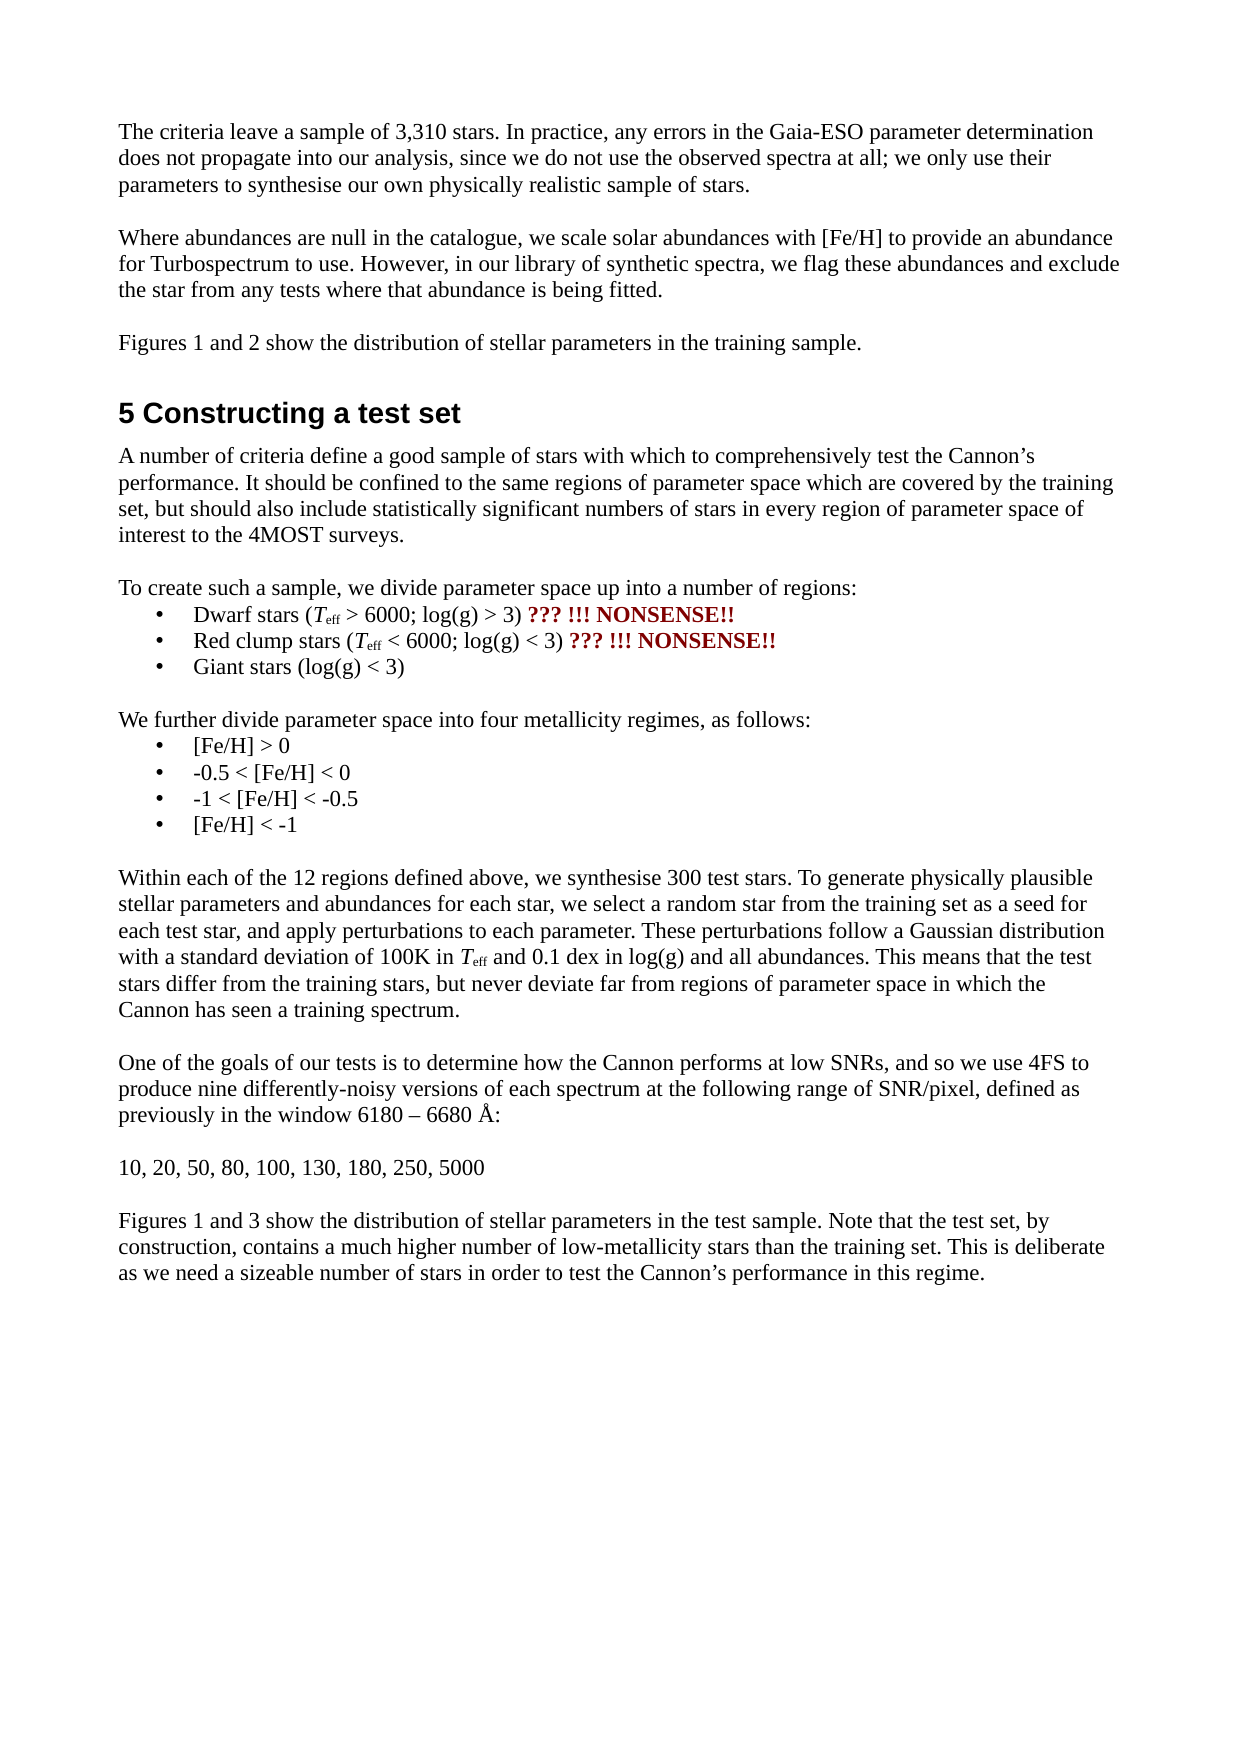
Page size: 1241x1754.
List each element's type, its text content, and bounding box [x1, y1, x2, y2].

text The criteria leave a sample of 3,310 stars. In practice, any errors in the Gaia-ESO parameter determination does not propagate into our analysis, since we do not use the observed spectra at all; we only use their parameters to synthesise our own physically realistic sample of stars. [118, 118, 1122, 197]
text We further divide parameter space into four metallicity regimes, as follows: [118, 706, 1122, 732]
text Figures 1 and 3 show the distribution of stellar parameters in the test sample. Note that the test set, by construction, contains a much higher number of low-metallicity stars than the training set. This is deliberate as we need a sizeable number of stars in order to test the Cannon’s performance in this regime. [118, 1207, 1122, 1286]
subtitle 5 Constructing a test set [118, 396, 1122, 430]
text Where abundances are null in the catalogue, we scale solar abundances with [Fe/H] to provide an abundance for Turbospectrum to use. However, in our library of synthetic spectra, we flag these abundances and exclude the star from any tests where that abundance is being fitted. [118, 223, 1122, 303]
text 10, 20, 50, 80, 100, 130, 180, 250, 5000 [118, 1154, 1122, 1180]
list -0.5 < [Fe/H] < 0 [156, 759, 1122, 785]
list [Fe/H] < -1 [156, 811, 1122, 838]
text One of the goals of our tests is to determine how the Cannon performs at low SNRs, and so we use 4FS to produce nine differently-noisy versions of each spectrum at the following range of SNR/pixel, defined as previously in the window 6180 – 6680 Å: [118, 1049, 1122, 1128]
list [Fe/H] > 0 [156, 732, 1122, 759]
text To create such a sample, we divide parameter space up into a number of regions: [118, 574, 1122, 601]
list -1 < [Fe/H] < -0.5 [156, 785, 1122, 811]
list Red clump stars (Teff < 6000; log(g) < 3) ??? !!! NONSENSE!! [156, 627, 1122, 653]
text A number of criteria define a good sample of stars with which to comprehensively test the Cannon’s performance. It should be confined to the same regions of parameter space which are covered by the training set, but should also include statistically significant numbers of stars in every region of parameter space of interest to the 4MOST surveys. [118, 442, 1122, 548]
list Giant stars (log(g) < 3) [156, 653, 1122, 680]
text Figures 1 and 2 show the distribution of stellar parameters in the training sample. [118, 329, 1122, 355]
list Dwarf stars (Teff > 6000; log(g) > 3) ??? !!! NONSENSE!! [156, 601, 1122, 627]
text Within each of the 12 regions defined above, we synthesise 300 test stars. To generate physically plausible stellar parameters and abundances for each star, we select a random star from the training set as a seed for each test star, and apply perturbations to each parameter. These perturbations follow a Gaussian distribution with a standard deviation of 100K in Teff and 0.1 dex in log(g) and all abundances. This means that the test stars differ from the training stars, but never deviate far from regions of parameter space in which the Cannon has seen a training spectrum. [118, 864, 1122, 1022]
